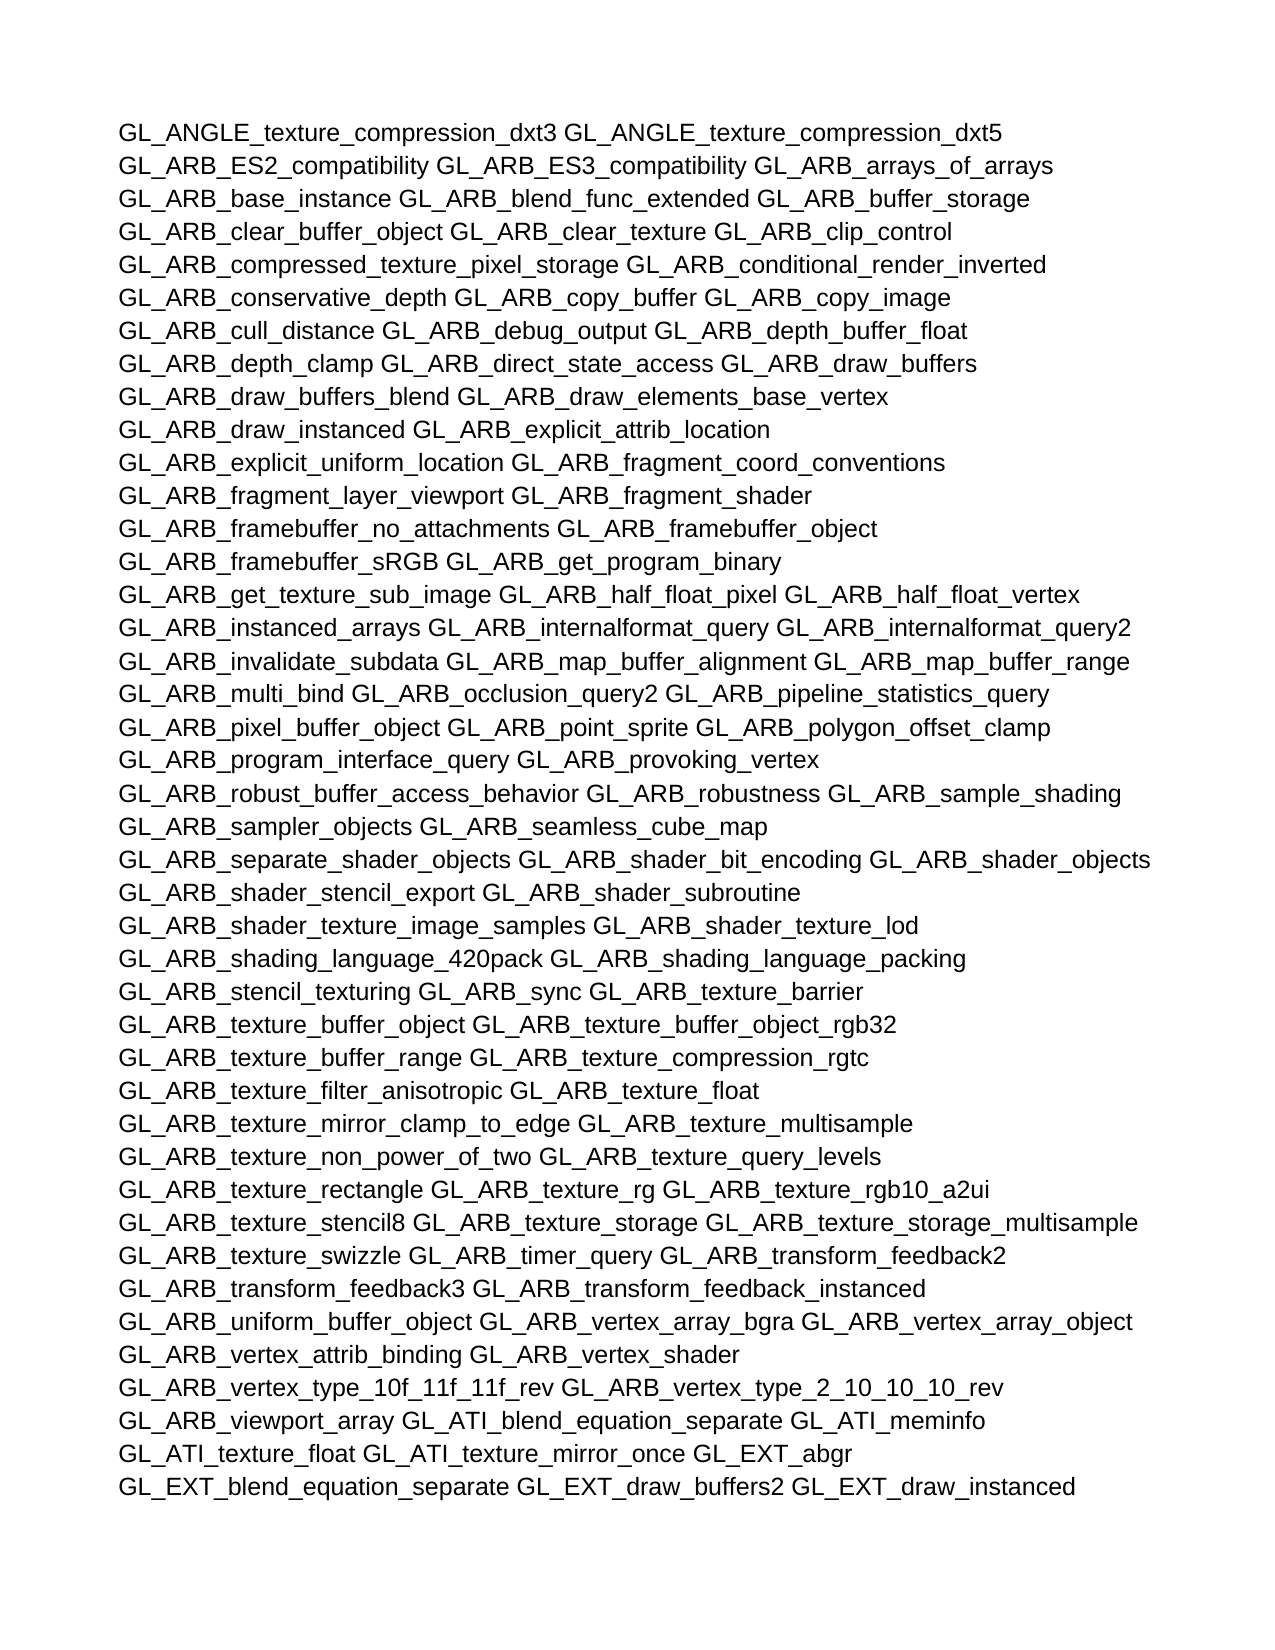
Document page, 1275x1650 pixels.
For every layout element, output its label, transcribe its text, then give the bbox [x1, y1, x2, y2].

text GL_ANGLE_texture_compression_dxt3 GL_ANGLE_texture_compression_dxt5 GL_ARB_ES2_compatibility GL_ARB_ES3_compatibility GL_ARB_arrays_of_arrays GL_ARB_base_instance GL_ARB_blend_func_extended GL_ARB_buffer_storage GL_ARB_clear_buffer_object GL_ARB_clear_texture GL_ARB_clip_control GL_ARB_compressed_texture_pixel_storage GL_ARB_conditional_render_inverted GL_ARB_conservative_depth GL_ARB_copy_buffer GL_ARB_copy_image GL_ARB_cull_distance GL_ARB_debug_output GL_ARB_depth_buffer_float GL_ARB_depth_clamp GL_ARB_direct_state_access GL_ARB_draw_buffers GL_ARB_draw_buffers_blend GL_ARB_draw_elements_base_vertex GL_ARB_draw_instanced GL_ARB_explicit_attrib_location GL_ARB_explicit_uniform_location GL_ARB_fragment_coord_conventions GL_ARB_fragment_layer_viewport GL_ARB_fragment_shader GL_ARB_framebuffer_no_attachments GL_ARB_framebuffer_object GL_ARB_framebuffer_sRGB GL_ARB_get_program_binary GL_ARB_get_texture_sub_image GL_ARB_half_float_pixel GL_ARB_half_float_vertex GL_ARB_instanced_arrays GL_ARB_internalformat_query GL_ARB_internalformat_query2 GL_ARB_invalidate_subdata GL_ARB_map_buffer_alignment GL_ARB_map_buffer_range GL_ARB_multi_bind GL_ARB_occlusion_query2 GL_ARB_pipeline_statistics_query GL_ARB_pixel_buffer_object GL_ARB_point_sprite GL_ARB_polygon_offset_clamp GL_ARB_program_interface_query GL_ARB_provoking_vertex GL_ARB_robust_buffer_access_behavior GL_ARB_robustness GL_ARB_sample_shading GL_ARB_sampler_objects GL_ARB_seamless_cube_map GL_ARB_separate_shader_objects GL_ARB_shader_bit_encoding GL_ARB_shader_objects GL_ARB_shader_stencil_export GL_ARB_shader_subroutine GL_ARB_shader_texture_image_samples GL_ARB_shader_texture_lod GL_ARB_shading_language_420pack GL_ARB_shading_language_packing GL_ARB_stencil_texturing GL_ARB_sync GL_ARB_texture_barrier GL_ARB_texture_buffer_object GL_ARB_texture_buffer_object_rgb32 GL_ARB_texture_buffer_range GL_ARB_texture_compression_rgtc GL_ARB_texture_filter_anisotropic GL_ARB_texture_float GL_ARB_texture_mirror_clamp_to_edge GL_ARB_texture_multisample GL_ARB_texture_non_power_of_two GL_ARB_texture_query_levels GL_ARB_texture_rectangle GL_ARB_texture_rg GL_ARB_texture_rgb10_a2ui GL_ARB_texture_stencil8 GL_ARB_texture_storage GL_ARB_texture_storage_multisample GL_ARB_texture_swizzle GL_ARB_timer_query GL_ARB_transform_feedback2 GL_ARB_transform_feedback3 GL_ARB_transform_feedback_instanced GL_ARB_uniform_buffer_object GL_ARB_vertex_array_bgra GL_ARB_vertex_array_object GL_ARB_vertex_attrib_binding GL_ARB_vertex_shader GL_ARB_vertex_type_10f_11f_11f_rev GL_ARB_vertex_type_2_10_10_10_rev GL_ARB_viewport_array GL_ATI_blend_equation_separate GL_ATI_meminfo GL_ATI_texture_float GL_ATI_texture_mirror_once GL_EXT_abgr GL_EXT_blend_equation_separate GL_EXT_draw_buffers2 GL_EXT_draw_instanced [118, 118, 1157, 1501]
